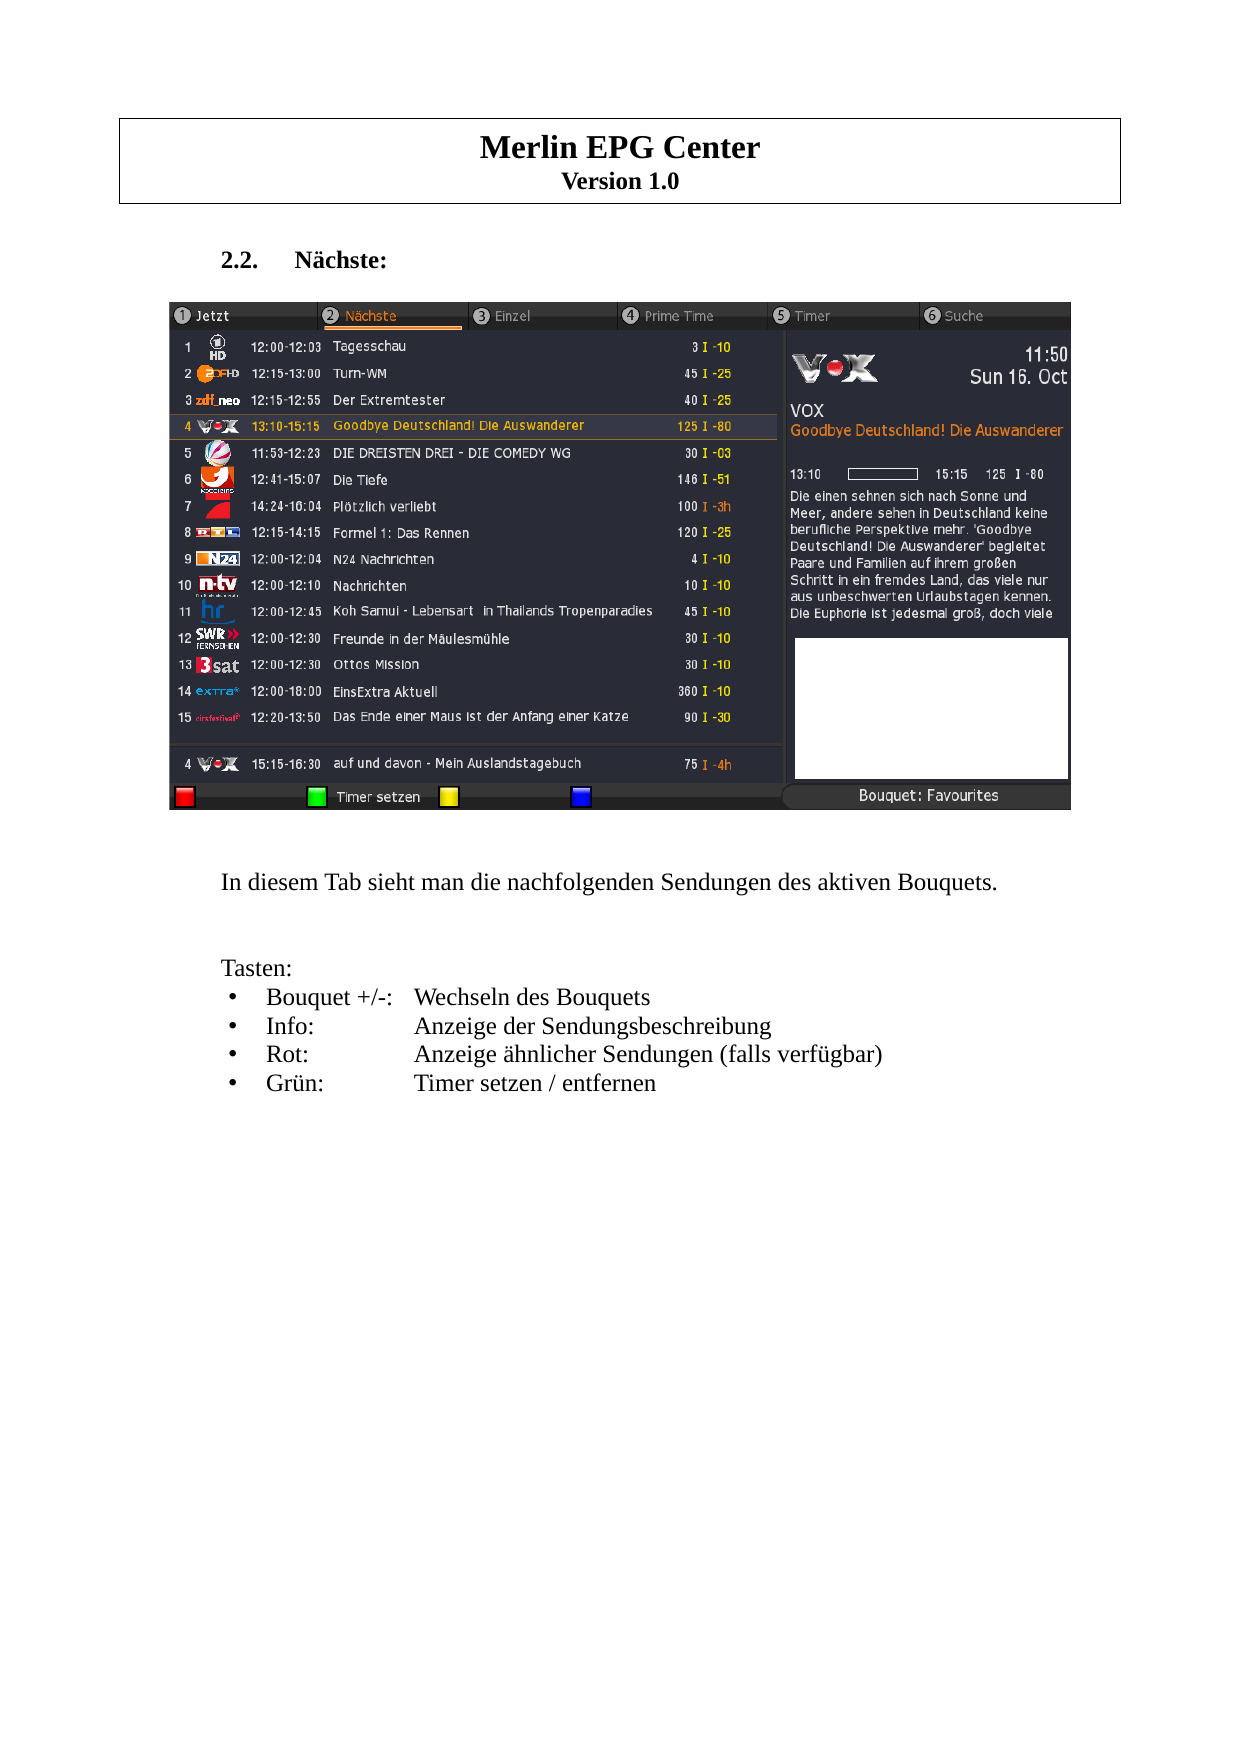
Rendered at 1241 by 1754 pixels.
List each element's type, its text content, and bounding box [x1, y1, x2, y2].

text Tasten: [221, 953, 1122, 982]
list Rot: Anzeige ähnlicher Sendungen (falls verfügbar) [228, 1039, 1122, 1068]
list Nächste: [221, 245, 1122, 274]
list Bouquet +/-: Wechseln des Bouquets [228, 982, 1122, 1011]
list Info: Anzeige der Sendungsbeschreibung [228, 1011, 1122, 1039]
picture [169, 302, 1071, 810]
text In diesem Tab sieht man die nachfolgenden Sendungen des aktiven Bouquets. [221, 867, 1122, 896]
list Grün: Timer setzen / entfernen [228, 1068, 1122, 1097]
